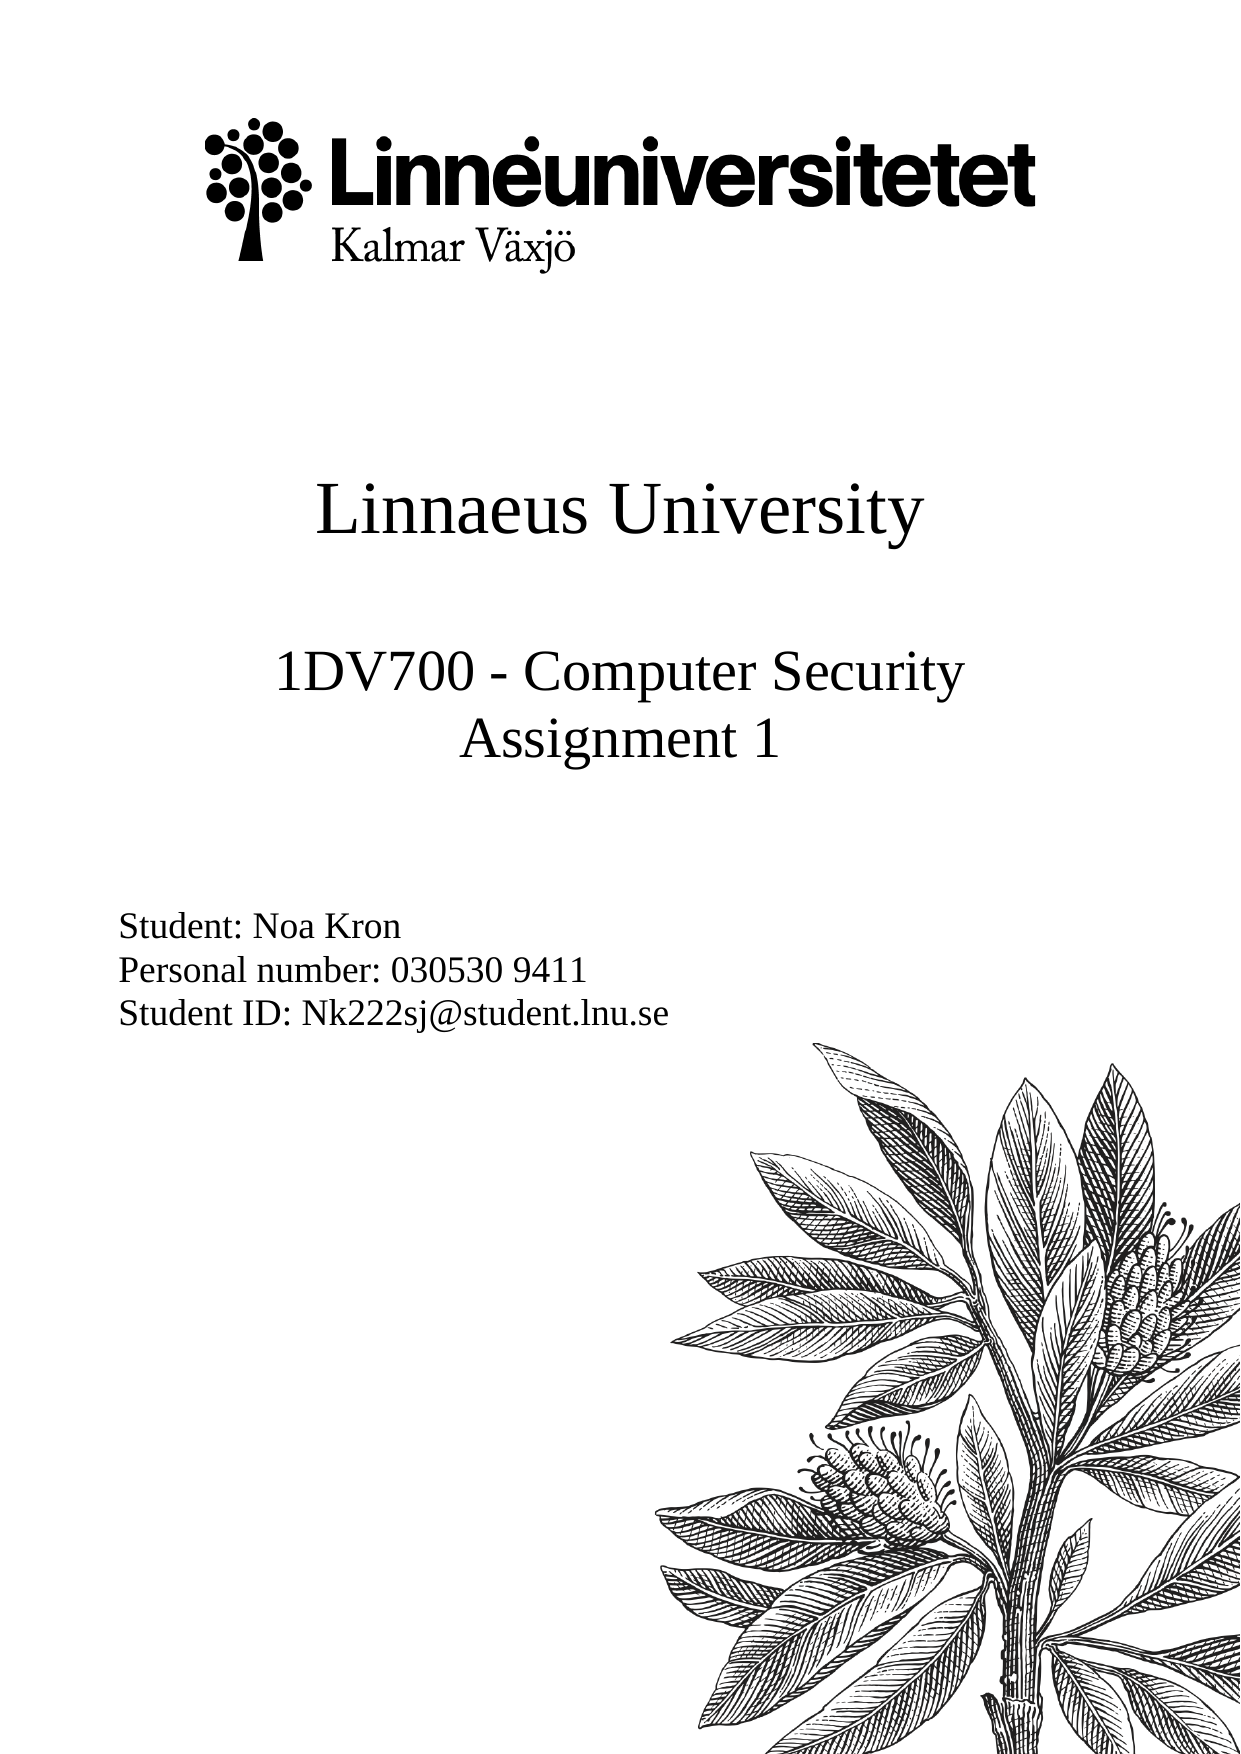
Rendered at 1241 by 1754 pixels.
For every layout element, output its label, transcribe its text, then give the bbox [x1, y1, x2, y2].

picture [205, 118, 1036, 274]
text Student: Noa Kron [118, 904, 1122, 947]
text Assignment 1 [118, 703, 1122, 770]
text 1DV700 - Computer Security [118, 636, 1122, 703]
text Personal number: 030530 9411 [118, 947, 1122, 990]
text Linnaeus University [118, 463, 1122, 549]
text Student ID: Nk222sj@student.lnu.se [118, 990, 1122, 1033]
picture [654, 1043, 1240, 1754]
